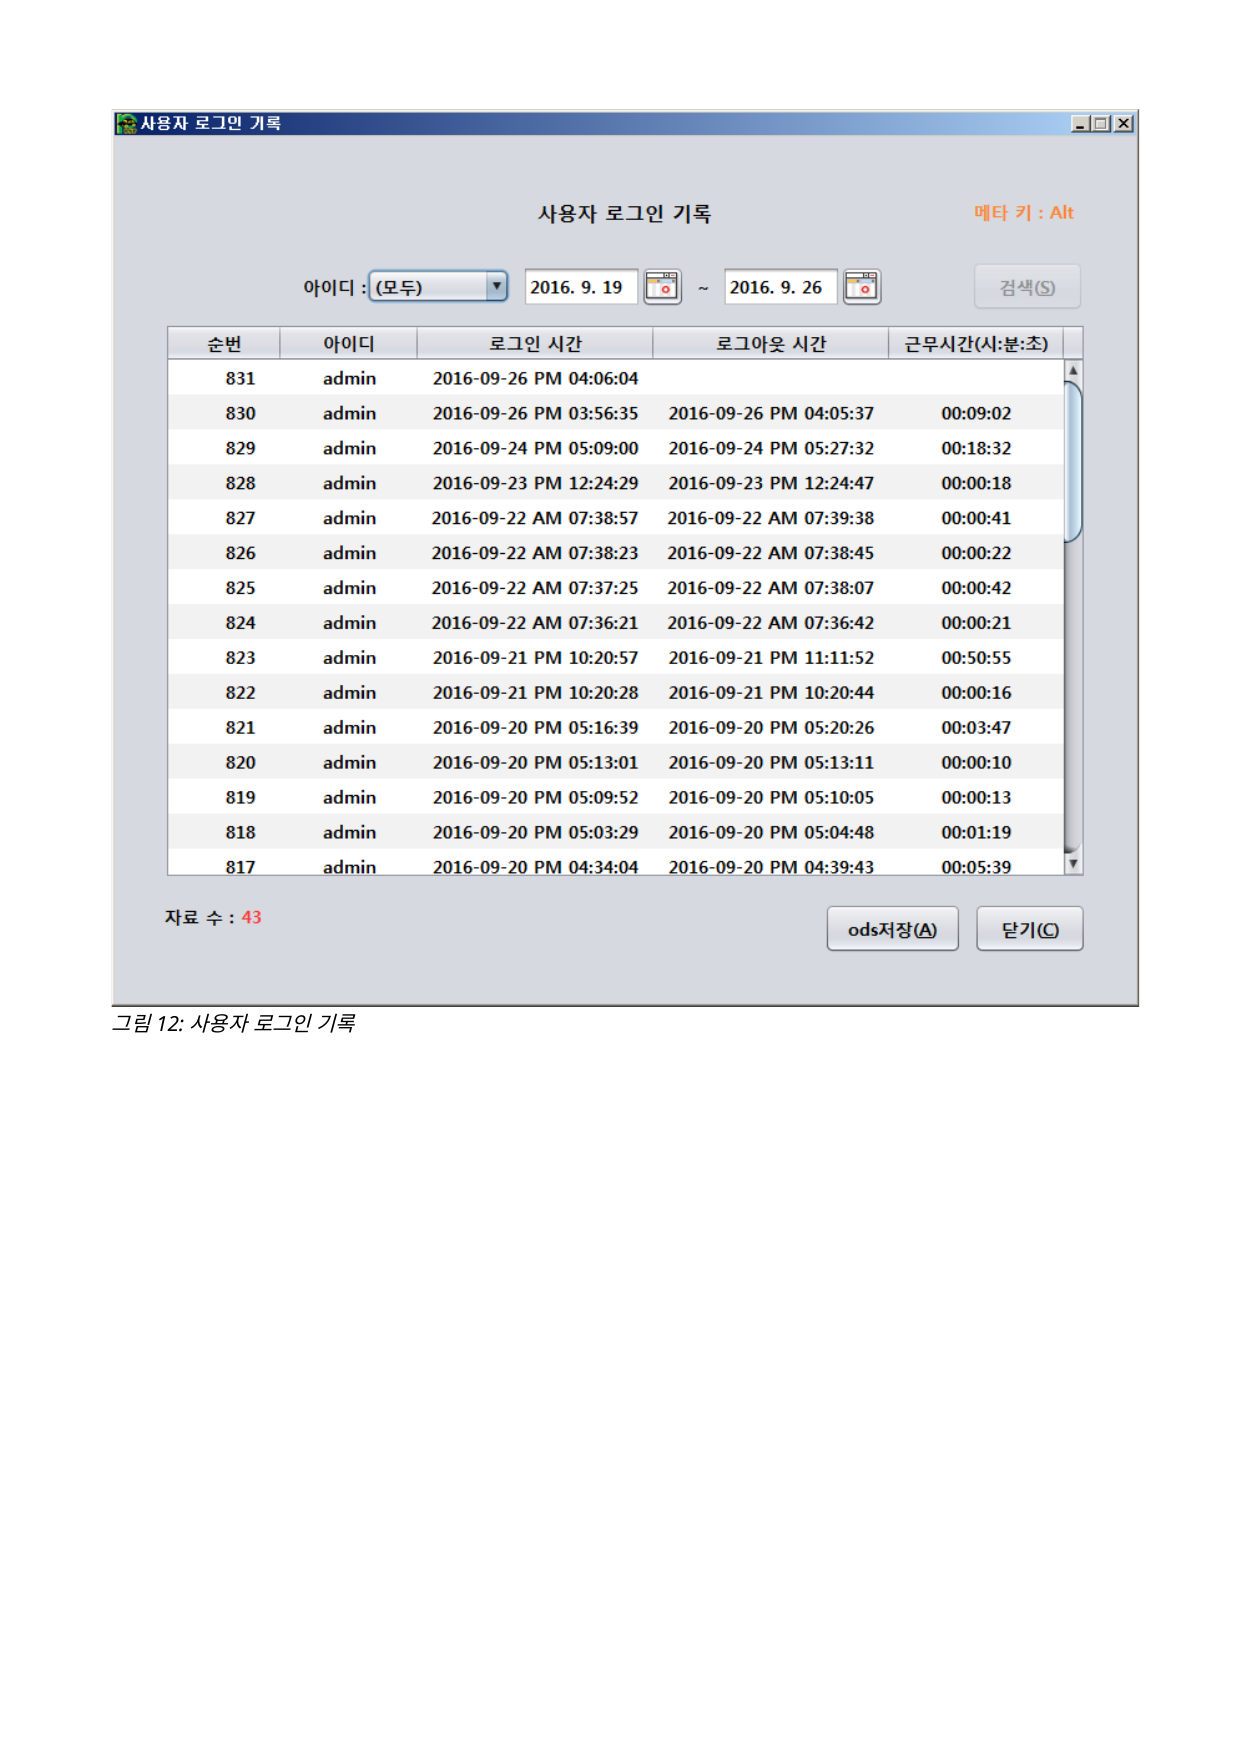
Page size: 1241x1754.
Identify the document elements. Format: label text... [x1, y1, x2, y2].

text 그림 12: 사용자 로그인 기록 [112, 110, 1141, 1038]
picture [111, 109, 1140, 1007]
